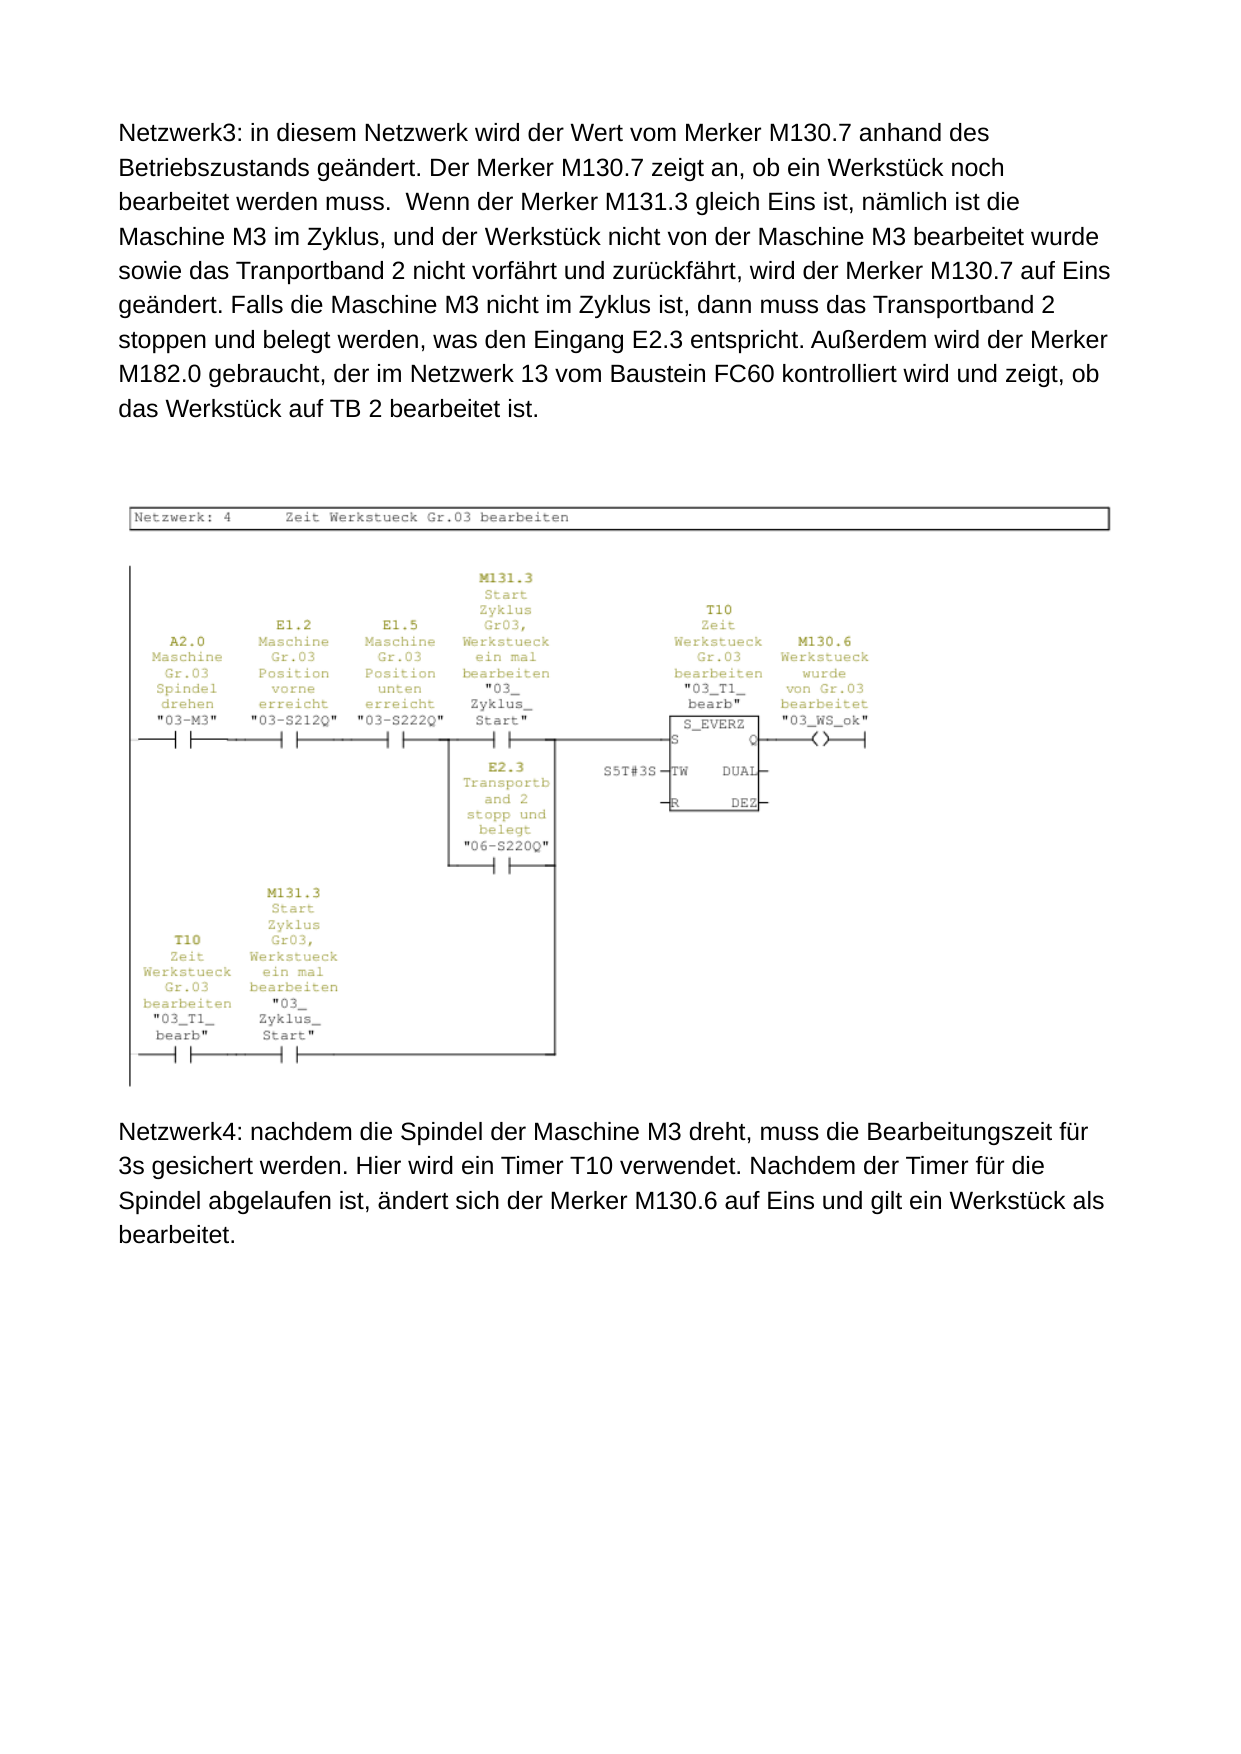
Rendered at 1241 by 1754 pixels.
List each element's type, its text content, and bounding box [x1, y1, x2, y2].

text Netzwerk3: in diesem Netzwerk wird der Wert vom Merker M130.7 anhand des Betriebszustands geändert. Der Merker M130.7 zeigt an, ob ein Werkstück noch bearbeitet werden muss. Wenn der Merker M131.3 gleich Eins ist, nämlich ist die Maschine M3 im Zyklus, und der Werkstück nicht von der Maschine M3 bearbeitet wurde sowie das Tranportband 2 nicht vorfährt und zurückfährt, wird der Merker M130.7 auf Eins geändert. Falls die Maschine M3 nicht im Zyklus ist, dann muss das Transportband 2 stoppen und belegt werden, was den Eingang E2.3 entspricht. Außerdem wird der Merker M182.0 gebraucht, der im Netzwerk 13 vom Baustein FC60 kontrolliert wird und zeigt, ob das Werkstück auf TB 2 bearbeitet ist. [118, 118, 1122, 423]
picture [118, 492, 1123, 1112]
text Netzwerk4: nachdem die Spindel der Maschine M3 dreht, muss die Bearbeitungszeit für 3s gesichert werden. Hier wird ein Timer T10 verwendet. Nachdem der Timer für die Spindel abgelaufen ist, ändert sich der Merker M130.6 auf Eins und gilt ein Werkstück als bearbeitet. [118, 1112, 1122, 1249]
